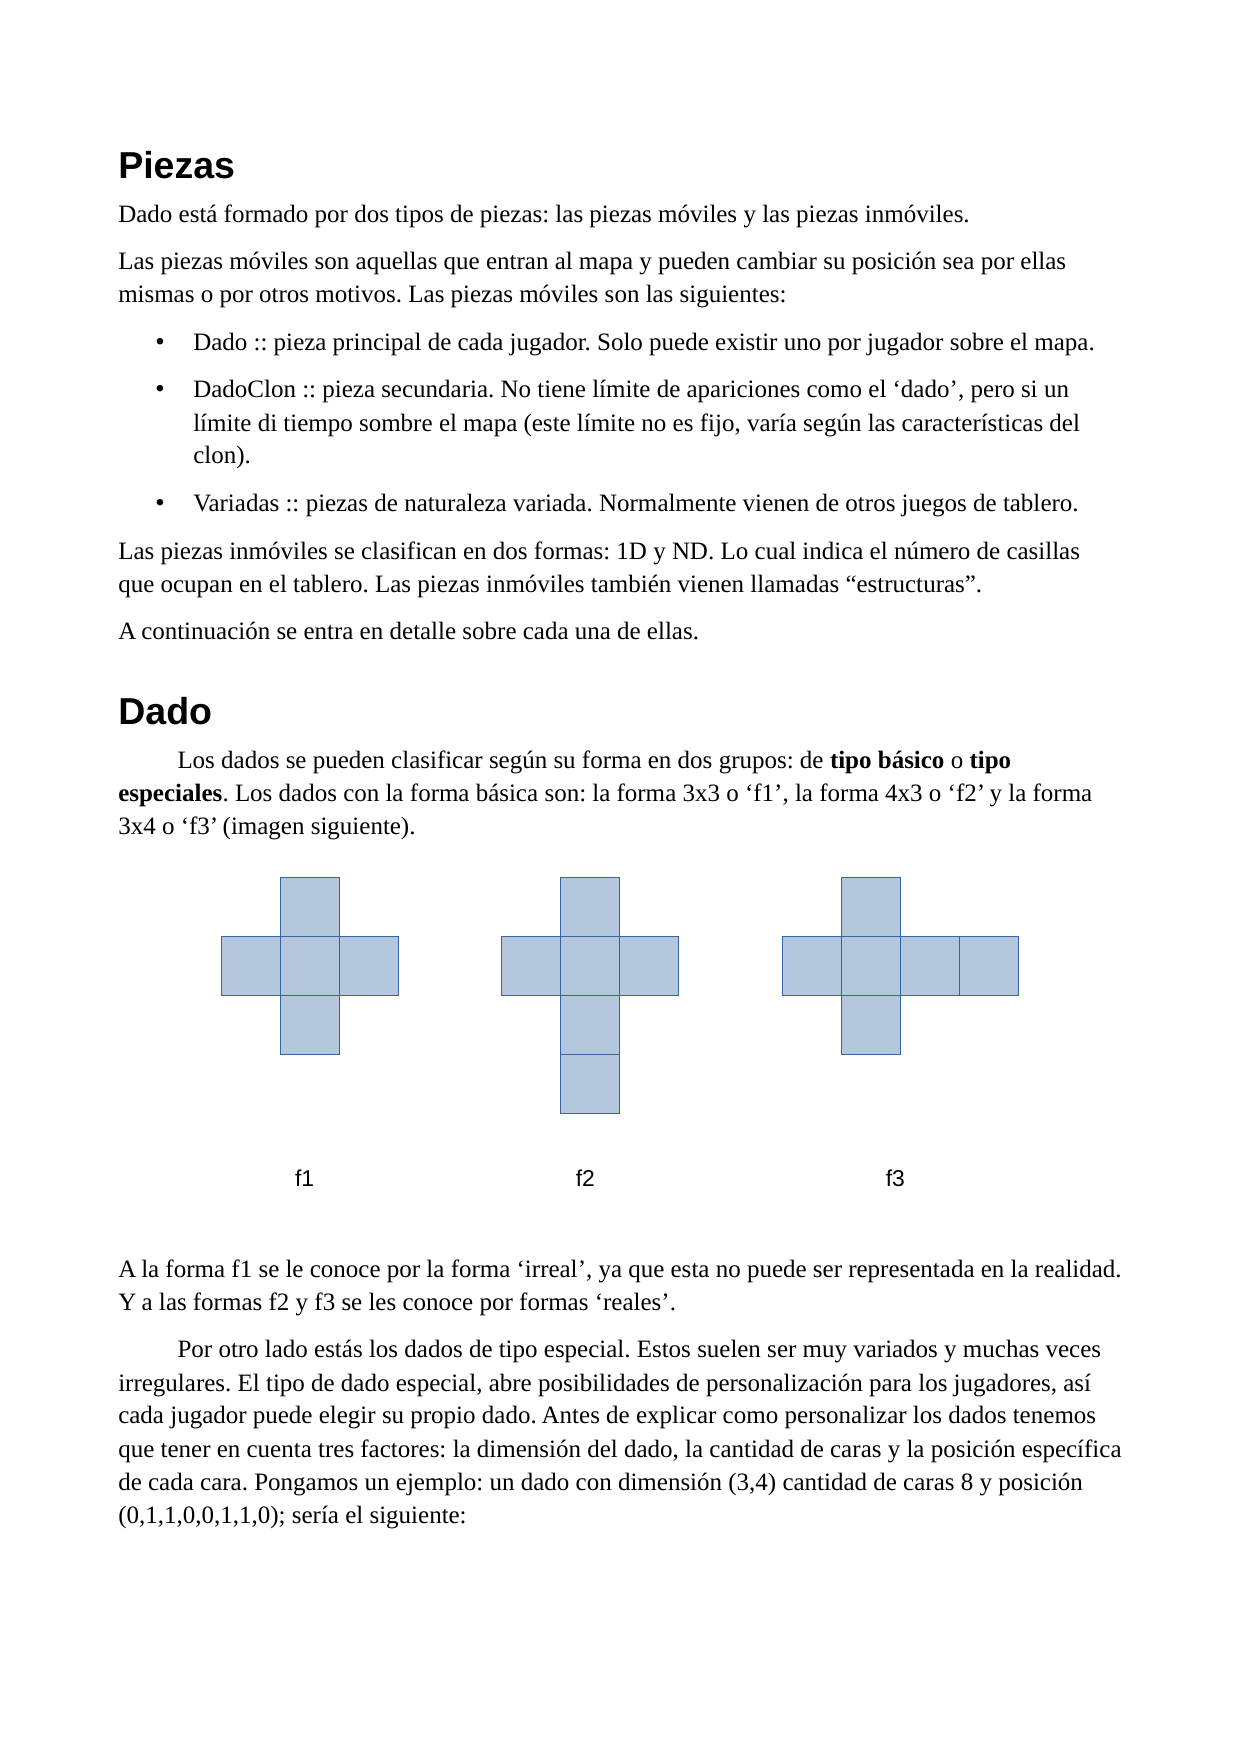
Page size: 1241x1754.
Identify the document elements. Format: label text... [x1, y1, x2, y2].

text Las piezas móviles son aquellas que entran al mapa y pueden cambiar su posición sea por ellas mismas o por otros motivos. Las piezas móviles son las siguientes: [118, 246, 1122, 308]
text A continuación se entra en detalle sobre cada una de ellas. [118, 616, 1122, 645]
list Dado :: pieza principal de cada jugador. Solo puede existir uno por jugador sobre el mapa. [156, 327, 1122, 356]
text Los dados se pueden clasificar según su forma en dos grupos: de tipo básico o tipo especiales. Los dados con la forma básica son: la forma 3x3 o ‘f1’, la forma 4x3 o ‘f2’ y la forma 3x4 o ‘f3’ (imagen siguiente). [118, 745, 1122, 839]
subtitle Dado [118, 689, 1122, 732]
text Por otro lado estás los dados de tipo especial. Estos suelen ser muy variados y muchas veces irregulares. El tipo de dado especial, abre posibilidades de personalización para los jugadores, así cada jugador puede elegir su propio dado. Antes de explicar como personalizar los dados tenemos que tener en cuenta tres factores: la dimensión del dado, la cantidad de caras y la posición específica de cada cara. Pongamos un ejemplo: un dado con dimensión (3,4) cantidad de caras 8 y posición (0,1,1,0,0,1,1,0); sería el siguiente: [118, 1334, 1122, 1528]
list Variadas :: piezas de naturaleza variada. Normalmente vienen de otros juegos de tablero. [156, 488, 1122, 517]
text Las piezas inmóviles se clasifican en dos formas: 1D y ND. Lo cual indica el número de casillas que ocupan en el tablero. Las piezas inmóviles también vienen llamadas “estructuras”. [118, 536, 1122, 598]
text Dado está formado por dos tipos de piezas: las piezas móviles y las piezas inmóviles. [118, 199, 1122, 227]
subtitle Piezas [118, 143, 1122, 186]
text A la forma f1 se le conoce por la forma ‘irreal’, ya que esta no puede ser representada en la realidad. Y a las formas f2 y f3 se les conoce por formas ‘reales’. [118, 1254, 1122, 1316]
list DadoClon :: pieza secundaria. No tiene límite de apariciones como el ‘dado’, pero si un límite di tiempo sombre el mapa (este límite no es fijo, varía según las características del clon). [156, 374, 1122, 469]
